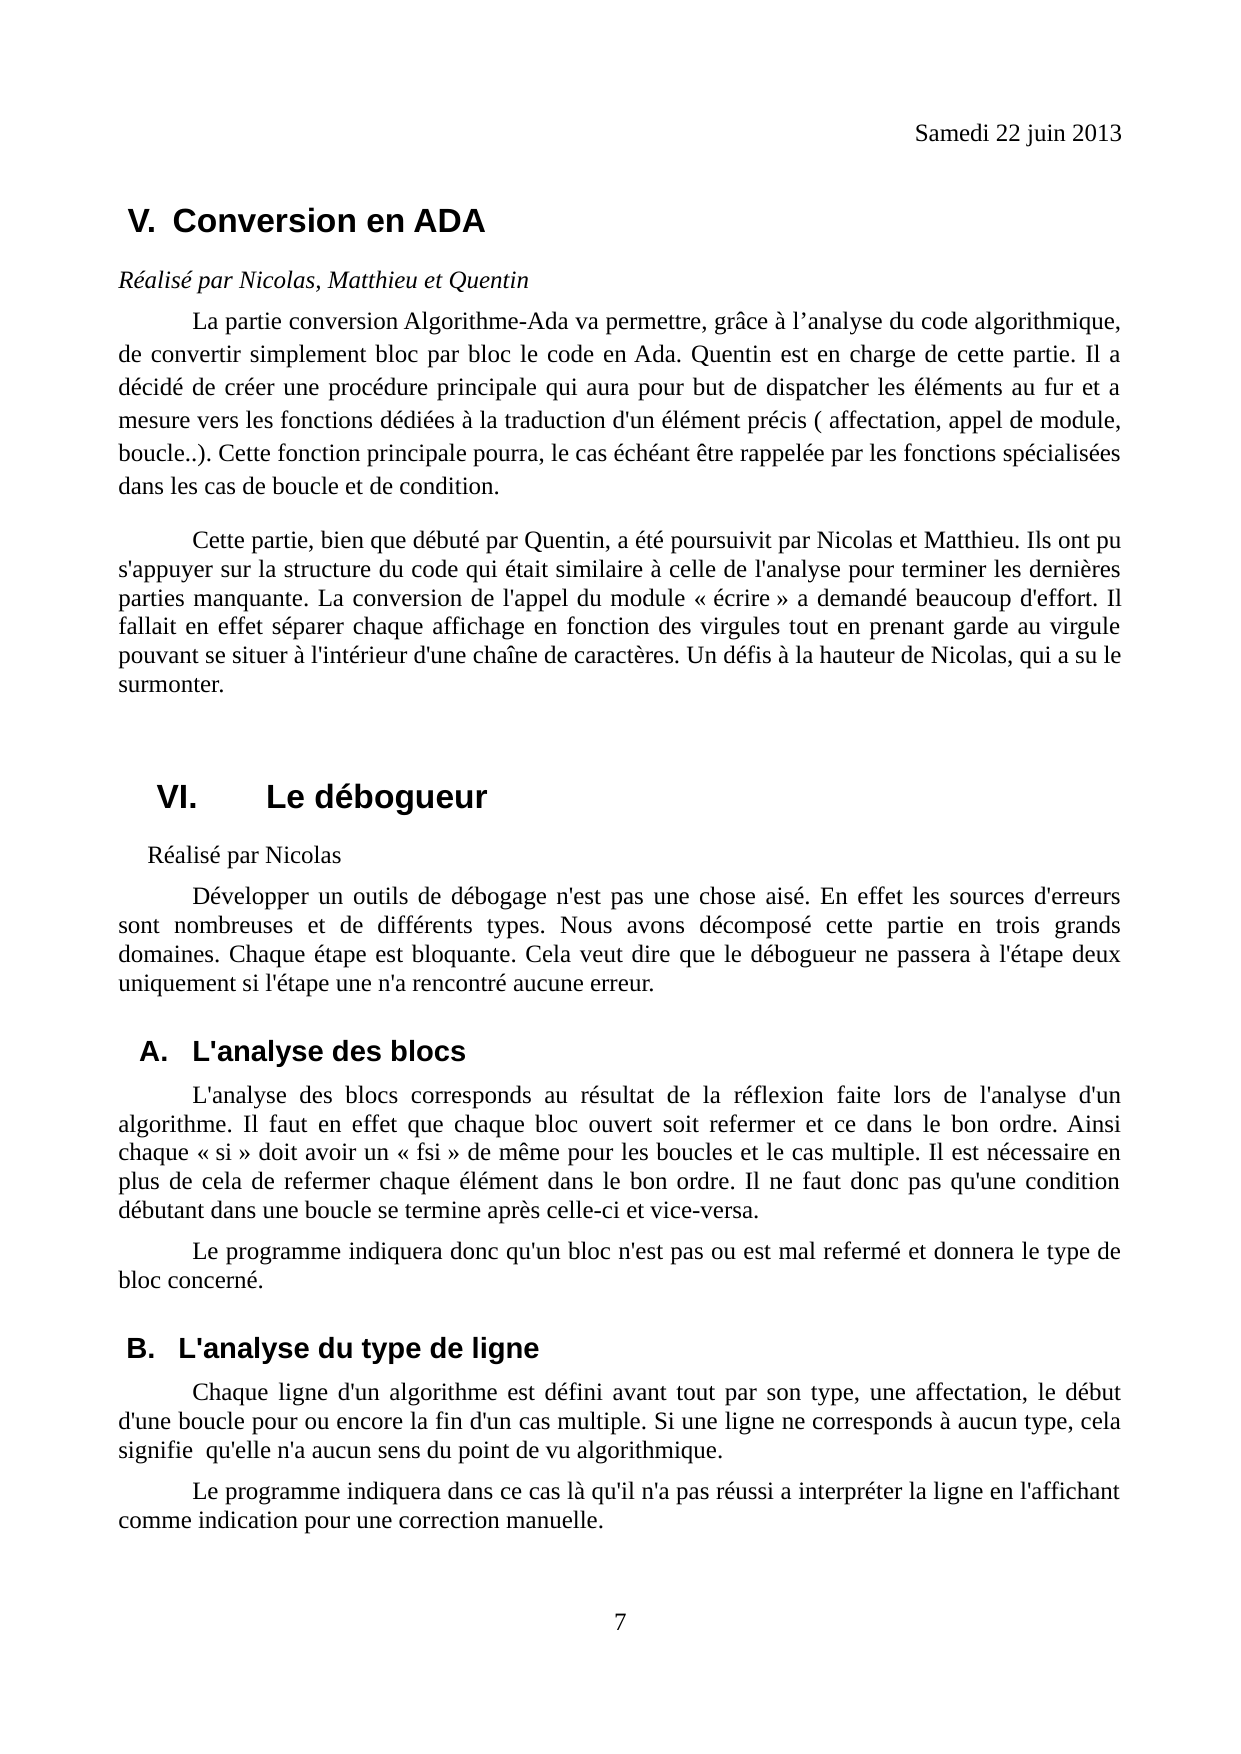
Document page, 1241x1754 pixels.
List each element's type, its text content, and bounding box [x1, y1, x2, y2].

text Réalisé par Nicolas [147, 840, 1122, 869]
text Le programme indiquera donc qu'un bloc n'est pas ou est mal refermé et donnera le type de bloc concerné. [118, 1236, 1122, 1294]
text Réalisé par Nicolas, Matthieu et Quentin [118, 265, 1122, 294]
subtitle L'analyse des blocs [132, 1034, 1122, 1067]
subtitle Le débogueur [147, 776, 1122, 815]
text Chaque ligne d'un algorithme est défini avant tout par son type, une affectation, le début d'une boucle pour ou encore la fin d'un cas multiple. Si une ligne ne corresponds à aucun type, cela signifie qu'elle n'a aucun sens du point de vu algorithmique. [118, 1377, 1122, 1463]
text L'analyse des blocs corresponds au résultat de la réflexion faite lors de l'analyse d'un algorithme. Il faut en effet que chaque bloc ouvert soit refermer et ce dans le bon ordre. Ainsi chaque « si » doit avoir un « fsi » de même pour les boucles et le cas multiple. Il est nécessaire en plus de cela de refermer chaque élément dans le bon ordre. Il ne faut donc pas qu'une condition débutant dans une boucle se termine après celle-ci et vice-versa. [118, 1080, 1122, 1224]
text Cette partie, bien que débuté par Quentin, a été poursuivit par Nicolas et Matthieu. Ils ont pu s'appuyer sur la structure du code qui était similaire à celle de l'analyse pour terminer les dernières parties manquante. La conversion de l'appel du module « écrire » a demandé beaucoup d'effort. Il fallait en effet séparer chaque affichage en fonction des virgules tout en prenant garde au virgule pouvant se situer à l'intérieur d'une chaîne de caractères. Un défis à la hauteur de Nicolas, qui a su le surmonter. [118, 525, 1122, 698]
subtitle Conversion en ADA [118, 201, 1122, 240]
text La partie conversion Algorithme-Ada va permettre, grâce à l’analyse du code algorithmique, de convertir simplement bloc par bloc le code en Ada. Quentin est en charge de cette partie. Il a décidé de créer une procédure principale qui aura pour but de dispatcher les éléments au fur et a mesure vers les fonctions dédiées à la traduction d'un élément précis ( affectation, appel de module, boucle..). Cette fonction principale pourra, le cas échéant être rappelée par les fonctions spécialisées dans les cas de boucle et de condition. [118, 306, 1122, 500]
text Le programme indiquera dans ce cas là qu'il n'a pas réussi a interpréter la ligne en l'affichant comme indication pour une correction manuelle. [118, 1476, 1122, 1533]
subtitle L'analyse du type de ligne [118, 1331, 1122, 1365]
text Développer un outils de débogage n'est pas une chose aisé. En effet les sources d'erreurs sont nombreuses et de différents types. Nous avons décomposé cette partie en trois grands domaines. Chaque étape est bloquante. Cela veut dire que le débogueur ne passera à l'étape deux uniquement si l'étape une n'a rencontré aucune erreur. [118, 881, 1122, 996]
